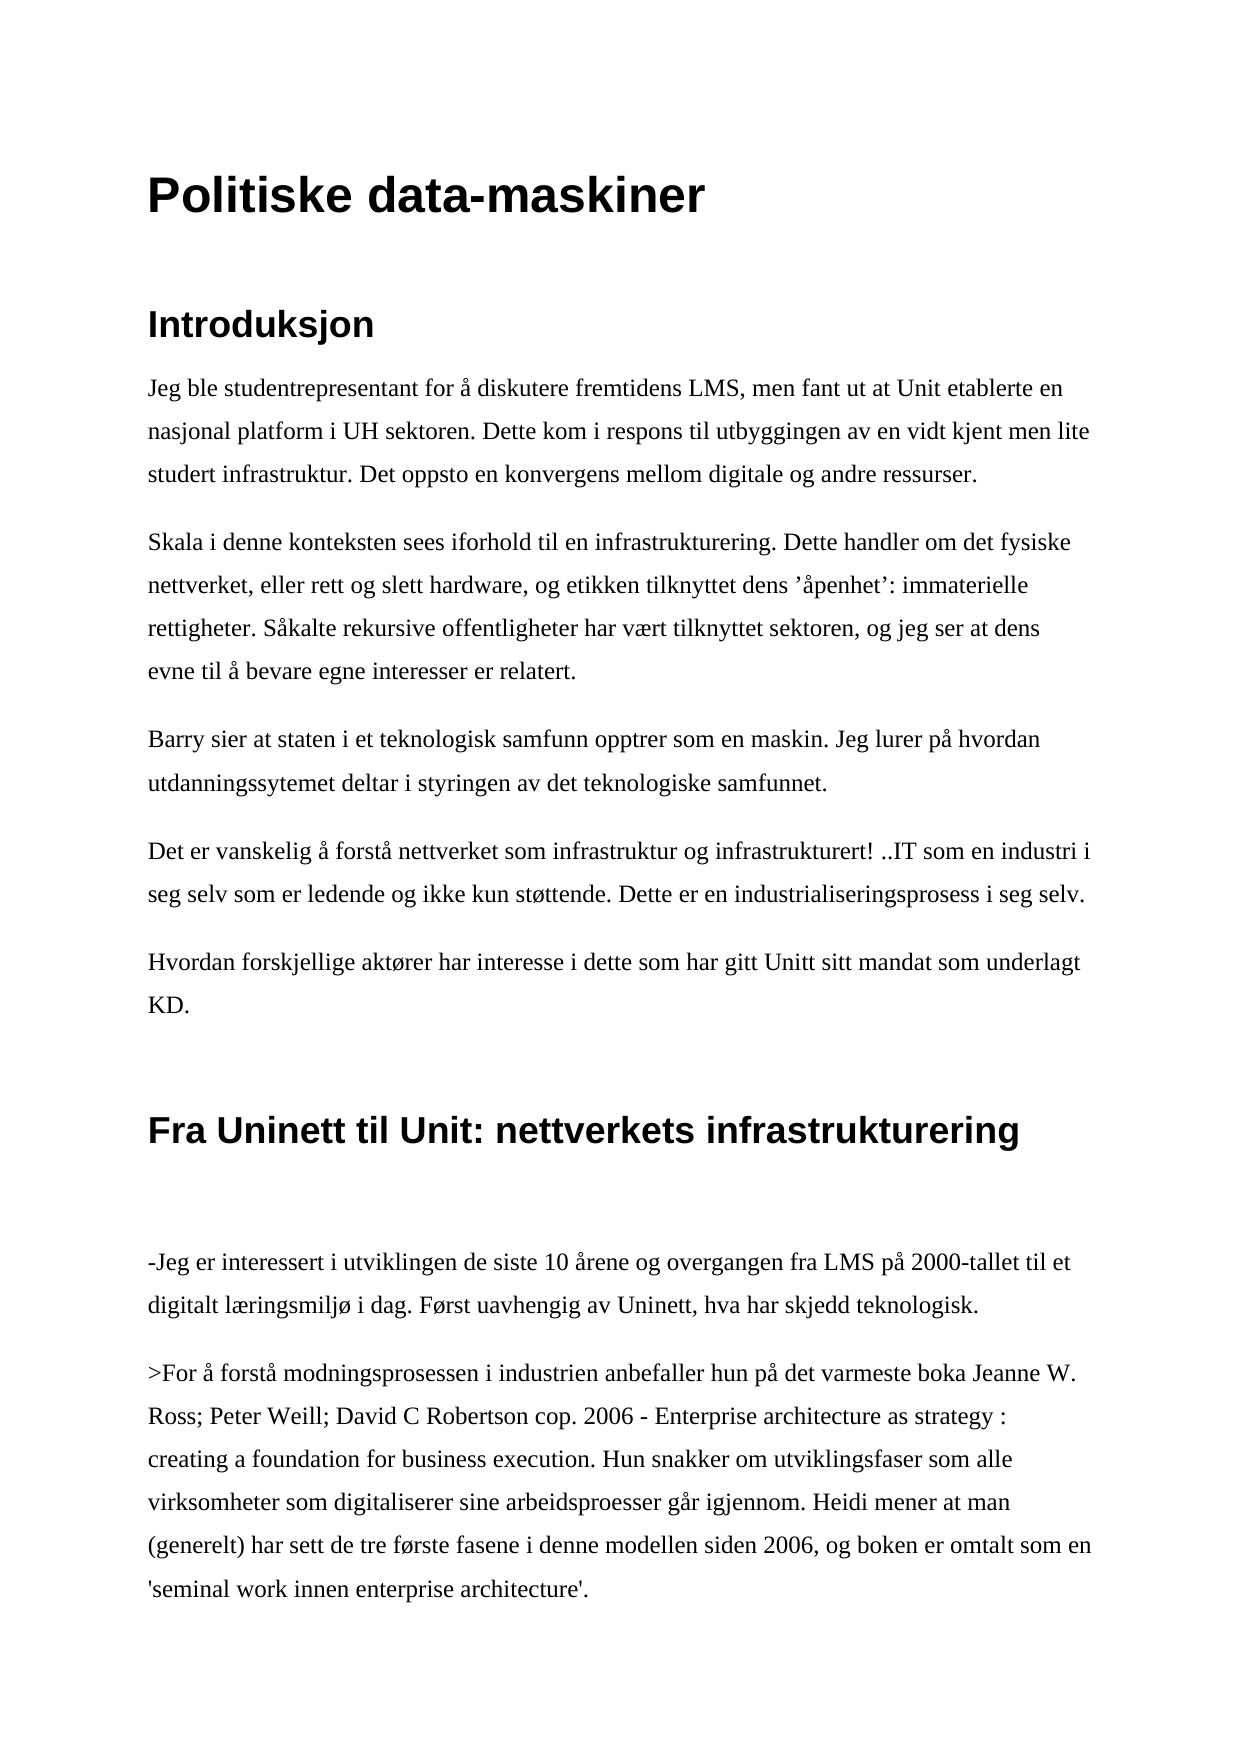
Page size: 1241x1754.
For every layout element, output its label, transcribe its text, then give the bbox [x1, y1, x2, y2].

text Det er vanskelig å forstå nettverket som infrastruktur og infrastrukturert! ..IT som en industri i seg selv som er ledende og ikke kun støttende. Dette er en industrialiseringsprosess i seg selv. [148, 836, 1092, 908]
subtitle Fra Uninett til Unit: nettverkets infrastrukturering [148, 1108, 1092, 1151]
text -Jeg er interessert i utviklingen de siste 10 årene og overgangen fra LMS på 2000-tallet til et digitalt læringsmiljø i dag. Først uavhengig av Uninett, hva har skjedd teknologisk. [148, 1247, 1092, 1319]
text Barry sier at staten i et teknologisk samfunn opptrer som en maskin. Jeg lurer på hvordan utdanningssytemet deltar i styringen av det teknologiske samfunnet. [148, 724, 1092, 796]
subtitle Introduksjon [148, 302, 1092, 345]
text Hvordan forskjellige aktører har interesse i dette som har gitt Unitt sitt mandat som underlagt KD. [148, 947, 1092, 1019]
text Jeg ble studentrepresentant for å diskutere fremtidens LMS, men fant ut at Unit etablerte en nasjonal platform i UH sektoren. Dette kom i respons til utbyggingen av en vidt kjent men lite studert infrastruktur. Det oppsto en konvergens mellom digitale og andre ressurser. [148, 373, 1092, 488]
subtitle Politiske data-maskiner [148, 165, 1092, 223]
text Skala i denne konteksten sees iforhold til en infrastrukturering. Dette handler om det fysiske nettverket, eller rett og slett hardware, og etikken tilknyttet dens ’åpenhet’: immaterielle rettigheter. Såkalte rekursive offentligheter har vært tilknyttet sektoren, og jeg ser at dens evne til å bevare egne interesser er relatert. [148, 527, 1092, 685]
text >For å forstå modningsprosessen i industrien anbefaller hun på det varmeste boka Jeanne W. Ross; Peter Weill; David C Robertson cop. 2006 - Enterprise architecture as strategy : creating a foundation for business execution. Hun snakker om utviklingsfaser som alle virksomheter som digitaliserer sine arbeidsproesser går igjennom. Heidi mener at man (generelt) har sett de tre første fasene i denne modellen siden 2006, og boken er omtalt som en 'seminal work innen enterprise architecture'. [148, 1358, 1092, 1602]
